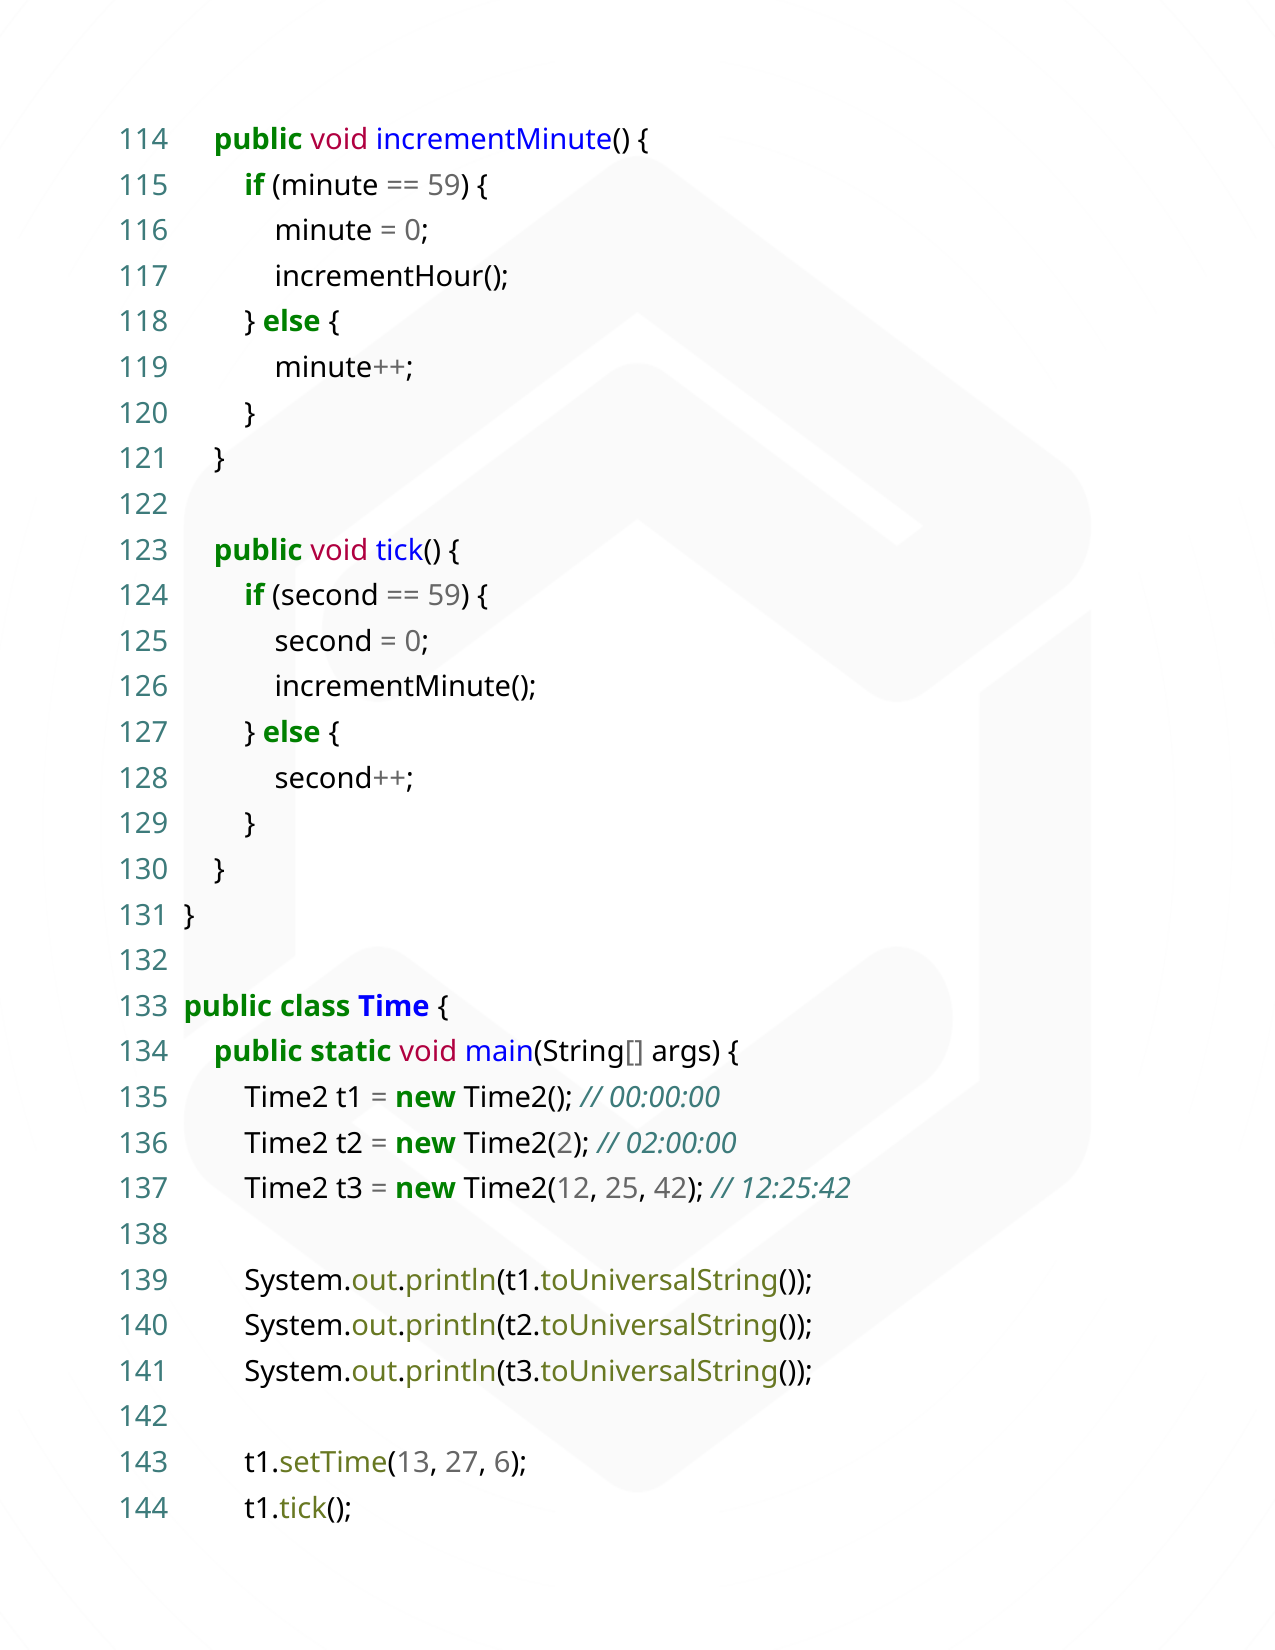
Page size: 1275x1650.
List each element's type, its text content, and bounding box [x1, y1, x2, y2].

text 121 } [118, 437, 1157, 477]
text 143 t1.setTime(13, 27, 6); [118, 1441, 1157, 1481]
text 118 } else { [118, 301, 1157, 340]
text 134 public static void main(String[] args) { [118, 1031, 1157, 1070]
text 140 System.out.println(t2.toUniversalString()); [118, 1304, 1157, 1344]
text 128 second++; [118, 757, 1157, 797]
text 142 [118, 1396, 1157, 1435]
text 129 } [118, 802, 1157, 842]
text 117 incrementHour(); [118, 255, 1157, 295]
text 135 Time2 t1 = new Time2(); // 00:00:00 [118, 1076, 1157, 1116]
text 114 public void incrementMinute() { [118, 118, 1157, 158]
text 133 public class Time { [118, 985, 1157, 1025]
text 136 Time2 t2 = new Time2(2); // 02:00:00 [118, 1122, 1157, 1162]
text 141 System.out.println(t3.toUniversalString()); [118, 1350, 1157, 1390]
text 122 [118, 483, 1157, 523]
text 139 System.out.println(t1.toUniversalString()); [118, 1259, 1157, 1298]
text 132 [118, 939, 1157, 979]
text 120 } [118, 392, 1157, 432]
text 137 Time2 t3 = new Time2(12, 25, 42); // 12:25:42 [118, 1167, 1157, 1207]
text 127 } else { [118, 711, 1157, 751]
text 138 [118, 1213, 1157, 1253]
text 130 } [118, 848, 1157, 888]
text 116 minute = 0; [118, 209, 1157, 249]
text 126 incrementMinute(); [118, 666, 1157, 705]
text 125 second = 0; [118, 620, 1157, 660]
text 124 if (second == 59) { [118, 574, 1157, 614]
text 115 if (minute == 59) { [118, 164, 1157, 203]
text 119 minute++; [118, 346, 1157, 386]
text 144 t1.tick(); [118, 1487, 1157, 1527]
text 131 } [118, 894, 1157, 933]
text 123 public void tick() { [118, 529, 1157, 568]
